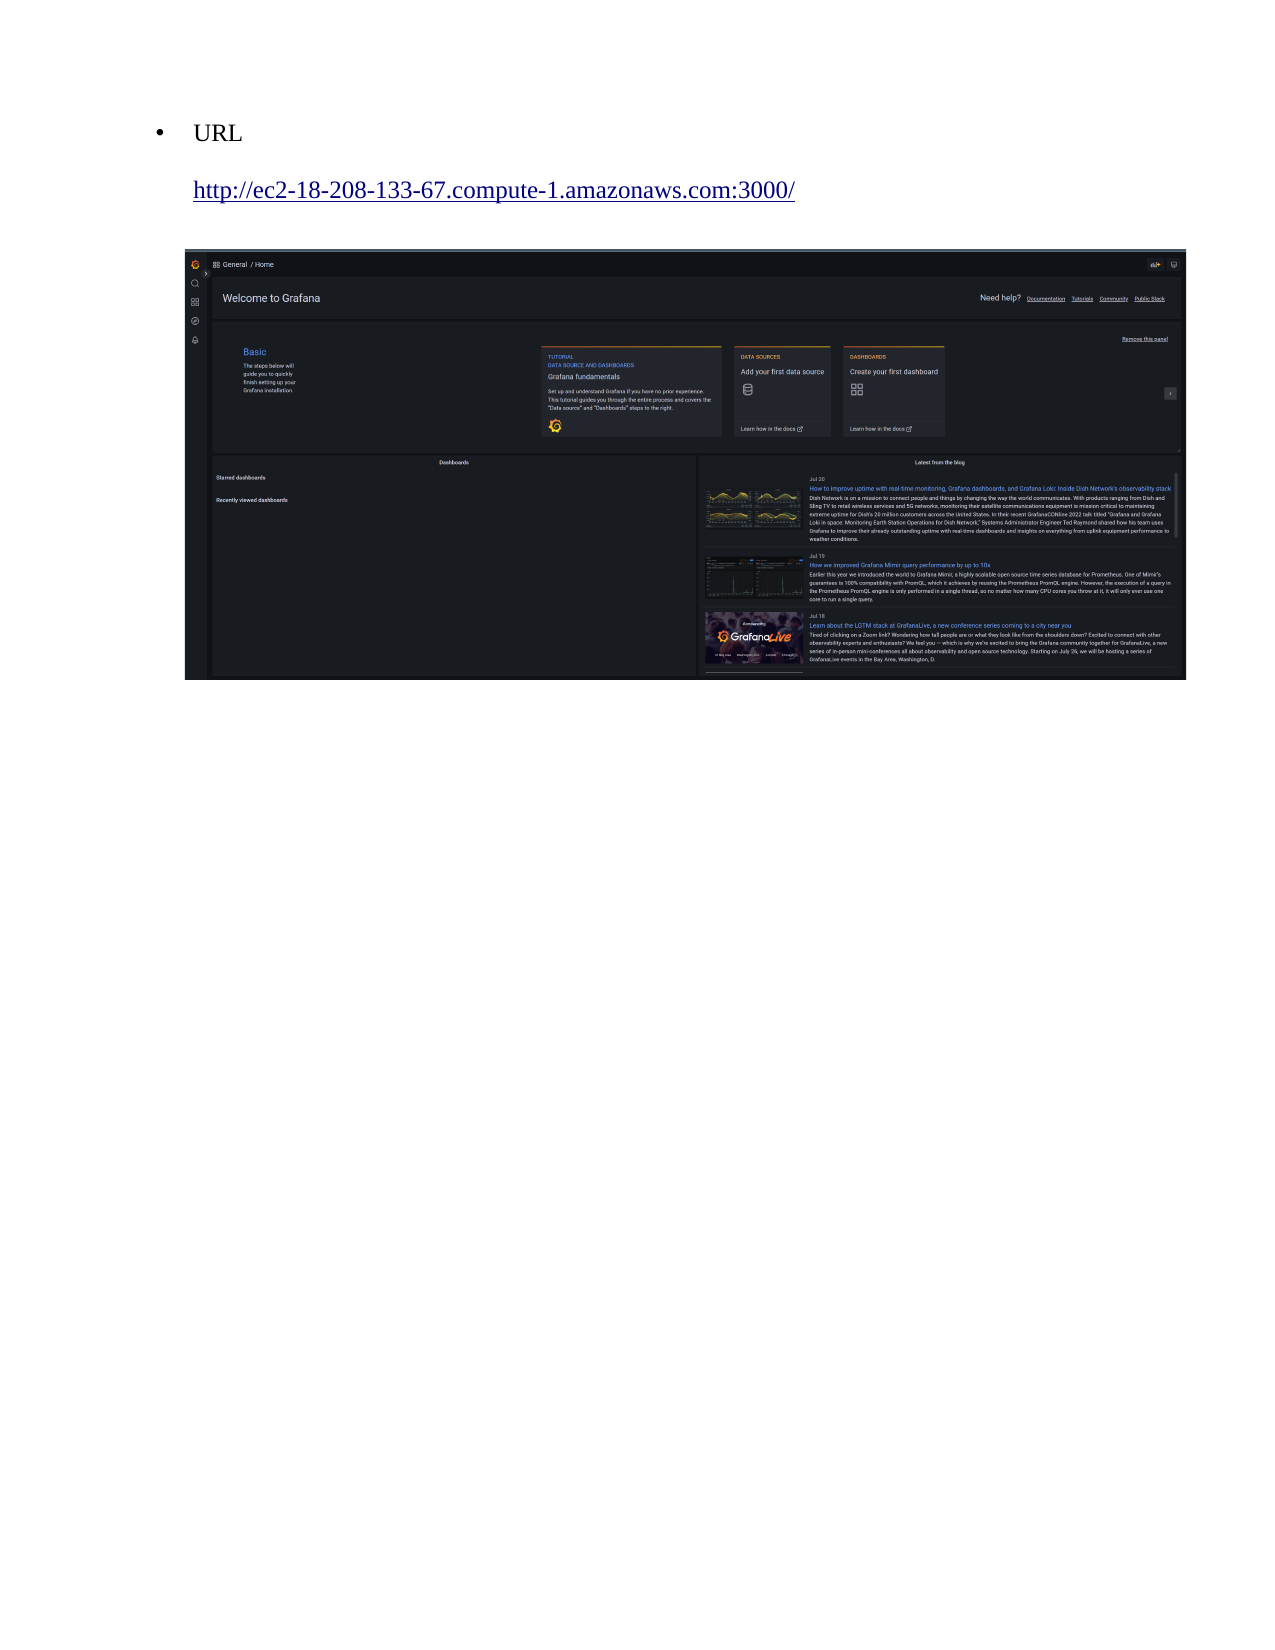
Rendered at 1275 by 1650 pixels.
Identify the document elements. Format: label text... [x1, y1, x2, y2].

picture [184, 249, 1187, 680]
list URL http://ec2-18-208-133-67.compute-1.amazonaws.com:3000/ [156, 118, 1157, 909]
